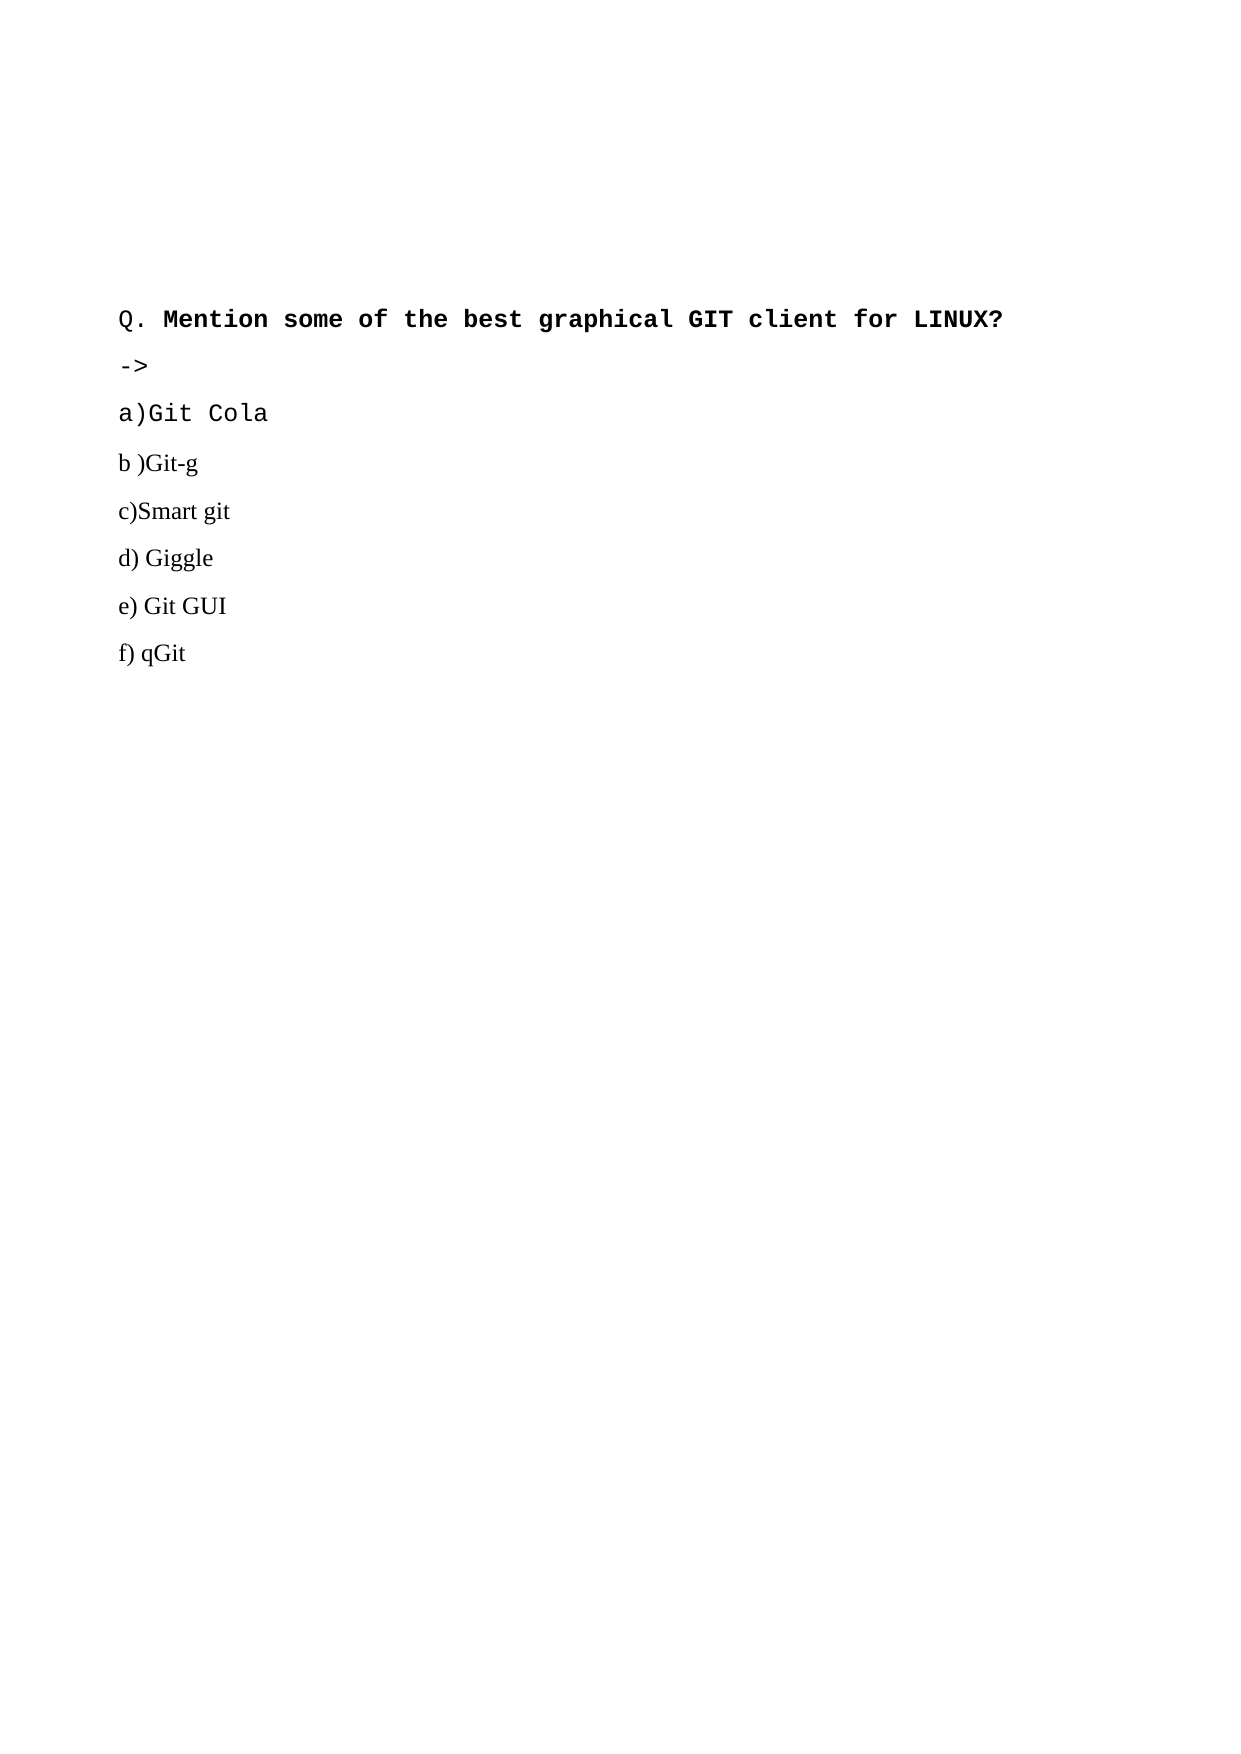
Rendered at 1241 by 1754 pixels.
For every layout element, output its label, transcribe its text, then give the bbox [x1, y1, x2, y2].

text e) Git GUI [118, 591, 1122, 620]
text f) qGit [118, 638, 1122, 667]
text Q. Mention some of the best graphical GIT client for LINUX? [118, 307, 1122, 335]
text d) Giggle [118, 543, 1122, 572]
text b )Git-g [118, 448, 1122, 477]
text c)Smart git [118, 496, 1122, 524]
text a)Git Cola [118, 401, 1122, 429]
text -> [118, 354, 1122, 382]
